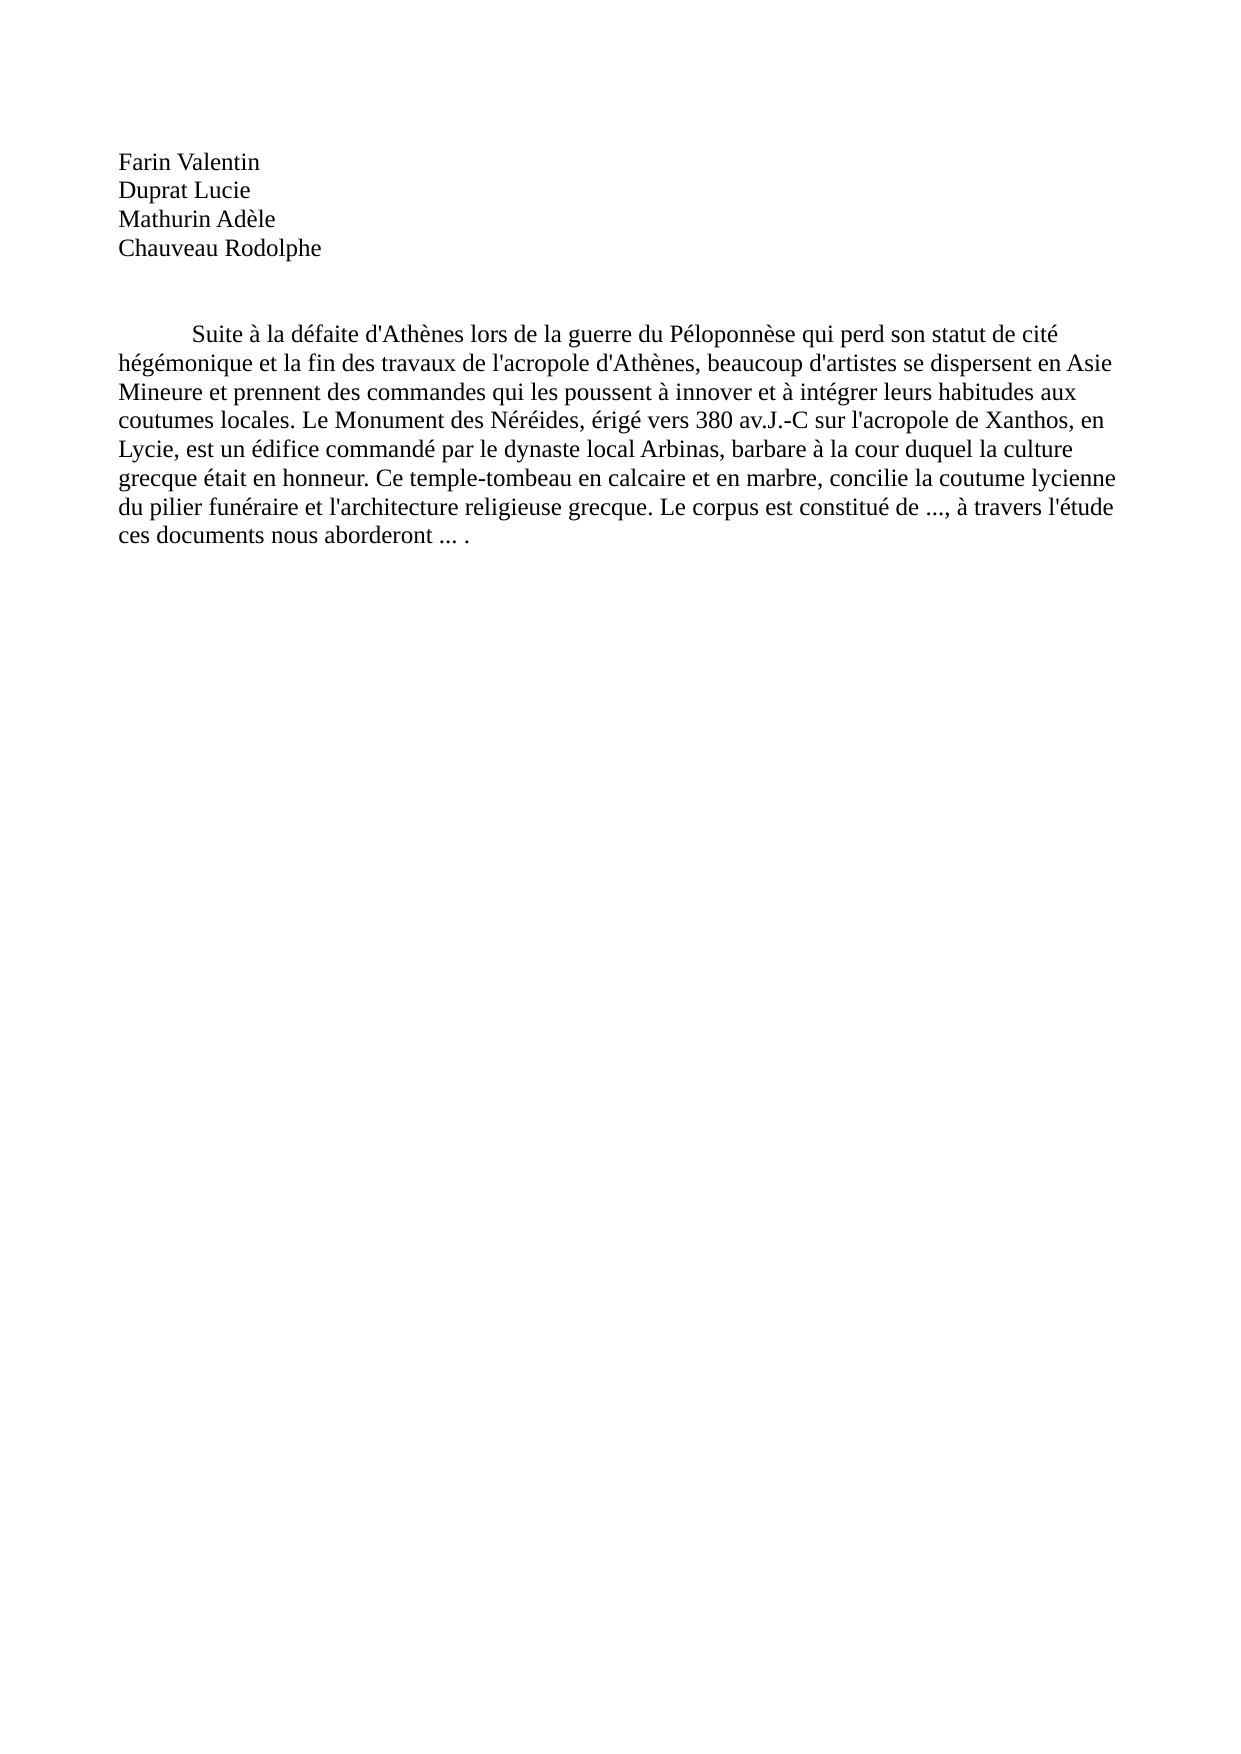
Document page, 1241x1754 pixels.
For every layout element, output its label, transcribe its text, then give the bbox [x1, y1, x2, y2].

text Suite à la défaite d'Athènes lors de la guerre du Péloponnèse qui perd son statut de cité hégémonique et la fin des travaux de l'acropole d'Athènes, beaucoup d'artistes se dispersent en Asie Mineure et prennent des commandes qui les poussent à innover et à intégrer leurs habitudes aux coutumes locales. Le Monument des Néréides, érigé vers 380 av.J.-C sur l'acropole de Xanthos, en Lycie, est un édifice commandé par le dynaste local Arbinas, barbare à la cour duquel la culture grecque était en honneur. Ce temple-tombeau en calcaire et en marbre, concilie la coutume lycienne du pilier funéraire et l'architecture religieuse grecque. Le corpus est constitué de ..., à travers l'étude ces documents nous aborderont ... . [118, 319, 1122, 549]
text Mathurin Adèle [118, 204, 1122, 233]
text Duprat Lucie [118, 176, 1122, 204]
text Chauveau Rodolphe [118, 233, 1122, 262]
text Farin Valentin [118, 147, 1122, 176]
